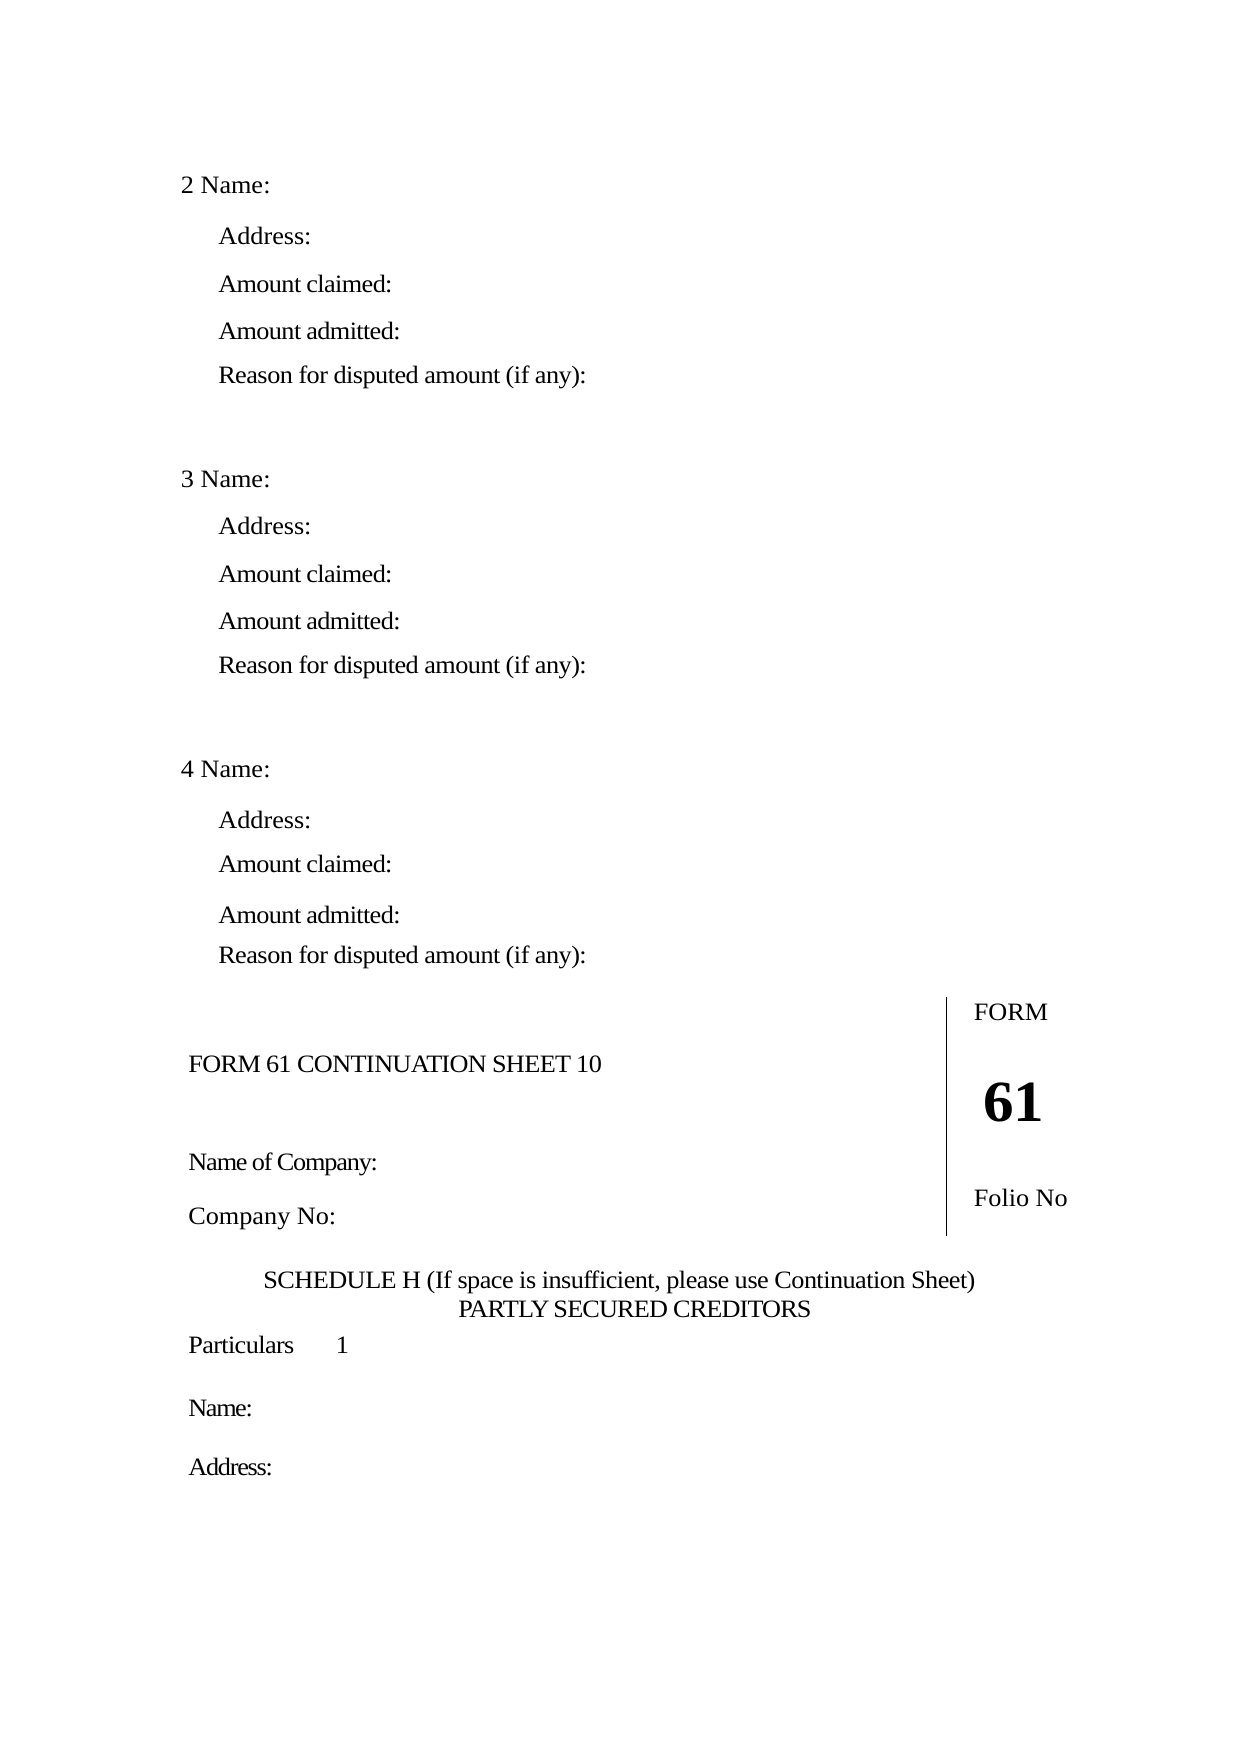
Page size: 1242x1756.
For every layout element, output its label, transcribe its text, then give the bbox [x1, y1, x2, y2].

text 3 Name: [181, 464, 1084, 493]
text Amount claimed: [218, 849, 1084, 878]
text Name: [188, 1393, 1084, 1422]
text SCHEDULE H (If space is insufficient, please use Continuation Sheet) [263, 1266, 1084, 1294]
text 2 Name: [181, 170, 1084, 199]
text Reason for disputed amount (if any): [218, 940, 1084, 969]
text Particulars 1 [188, 1331, 1084, 1359]
text PARTLY SECURED CREDITORS [458, 1294, 1084, 1323]
text Amount admitted: [218, 900, 1084, 929]
text Amount claimed: [218, 559, 1084, 588]
text Address: [218, 805, 1084, 834]
text 4 Name: [181, 754, 1084, 783]
text Address: [218, 511, 1084, 540]
table_header FORM 61 Folio No [947, 997, 1107, 1236]
text Address: [218, 221, 1084, 250]
text Reason for disputed amount (if any): [218, 360, 1084, 389]
table_header FORM 61 CONTINUATION SHEET 10 Name of Company: Company No: [166, 997, 946, 1236]
text Amount admitted: [218, 316, 1084, 345]
text Address: [188, 1452, 1084, 1481]
text Amount claimed: [218, 269, 1084, 298]
text Amount admitted: [218, 606, 1084, 635]
text Reason for disputed amount (if any): [218, 650, 1084, 679]
